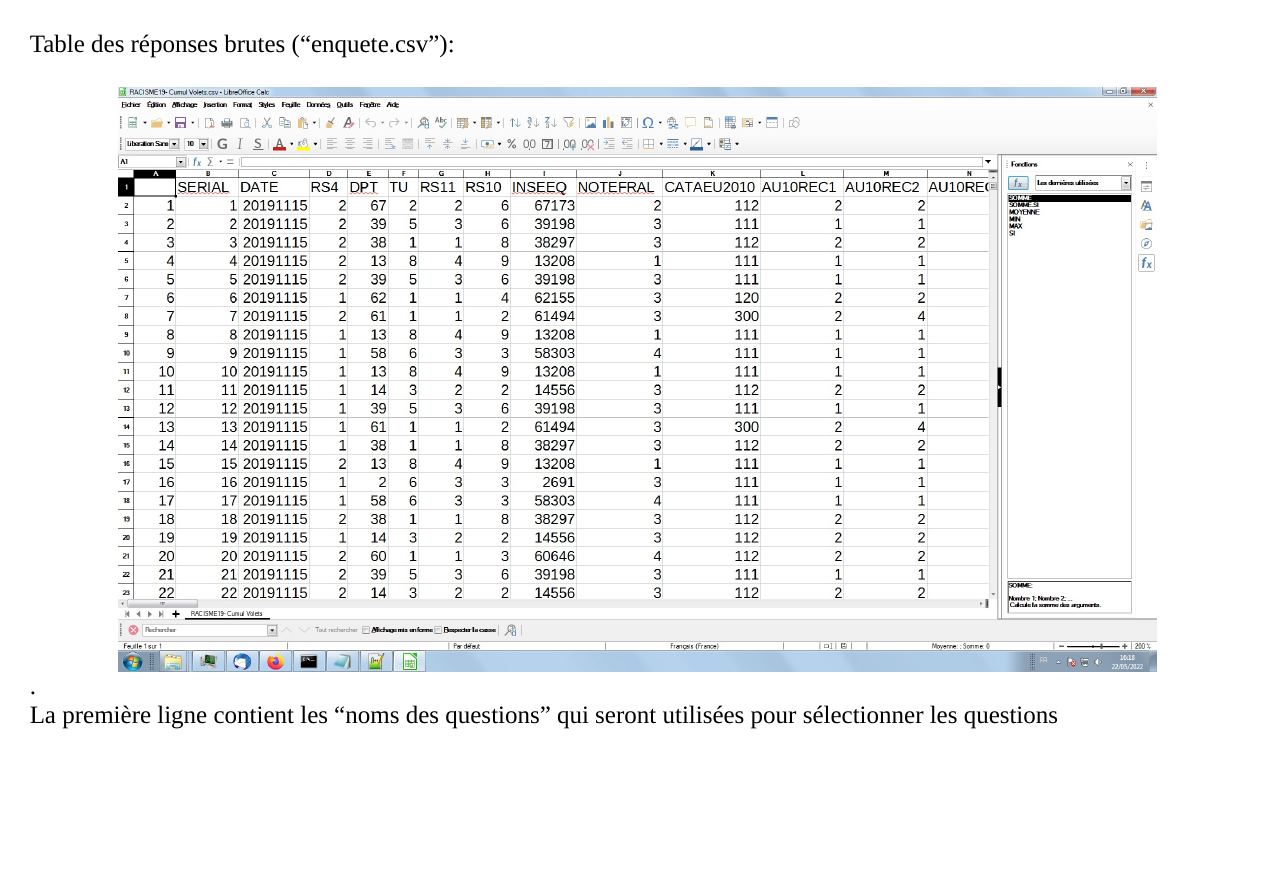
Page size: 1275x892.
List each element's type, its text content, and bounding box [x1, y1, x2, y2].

picture [118, 87, 1157, 672]
text Table des réponses brutes (“enquete.csv”): [29, 29, 1246, 58]
text . [29, 87, 1246, 700]
text La première ligne contient les “noms des questions” qui seront utilisées pour sélectionner les questions [29, 700, 1246, 729]
